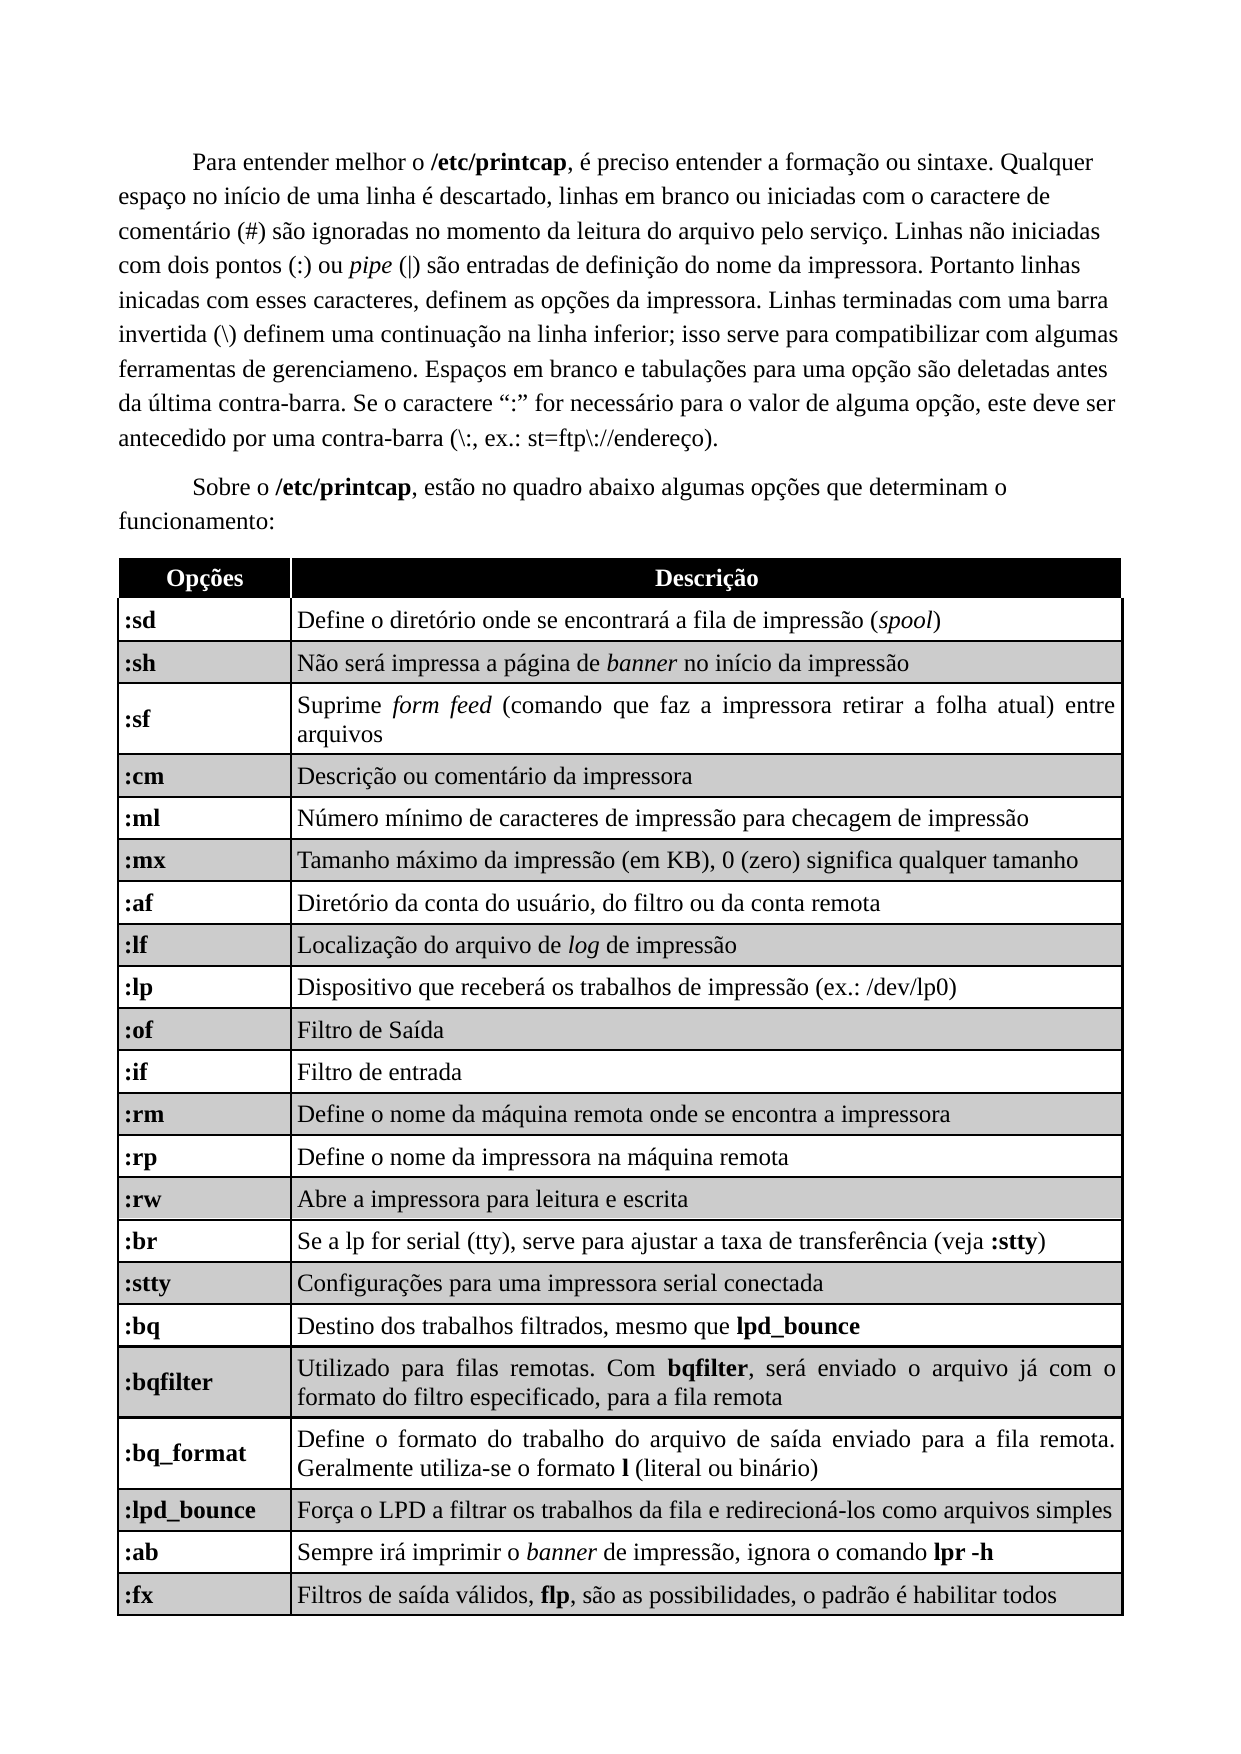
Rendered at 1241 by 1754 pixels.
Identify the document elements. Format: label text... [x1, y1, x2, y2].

table_cell Dispositivo que receberá os trabalhos de impressão (ex.: /dev/lp0) [292, 967, 1121, 1007]
table_cell :mx [119, 840, 290, 880]
table_cell :fx [119, 1574, 290, 1614]
text Sobre o /etc/printcap, estão no quadro abaixo algumas opções que determinam o funcionamento: [118, 472, 1122, 535]
table_cell Configurações para uma impressora serial conectada [292, 1263, 1121, 1303]
table_cell :cm [119, 755, 290, 796]
table_cell Suprime form feed (comando que faz a impressora retirar a folha atual) entre arquivos [292, 684, 1121, 753]
table_cell :ab [119, 1532, 290, 1572]
table_cell :bqfilter [119, 1348, 290, 1416]
table_cell :rm [119, 1094, 290, 1134]
table_header Descrição [292, 558, 1121, 598]
table_cell Número mínimo de caracteres de impressão para checagem de impressão [292, 798, 1121, 838]
table_cell Define o formato do trabalho do arquivo de saída enviado para a fila remota. Geralmente utiliza-se o formato l (literal ou binário) [292, 1419, 1121, 1487]
table_cell Descrição ou comentário da impressora [292, 755, 1121, 796]
table_cell :sh [119, 642, 290, 682]
table_cell Sempre irá imprimir o banner de impressão, ignora o comando lpr -h [292, 1532, 1121, 1572]
table_cell :rw [119, 1178, 290, 1218]
table_cell Tamanho máximo da impressão (em KB), 0 (zero) significa qualquer tamanho [292, 840, 1121, 880]
table_cell :lp [119, 967, 290, 1007]
table_cell :sf [119, 684, 290, 753]
table_cell :af [119, 882, 290, 922]
table_cell Define o diretório onde se encontrará a fila de impressão (spool) [292, 600, 1121, 640]
table_cell :lf [119, 925, 290, 965]
table_cell Filtro de entrada [292, 1051, 1121, 1092]
table_cell Localização do arquivo de log de impressão [292, 925, 1121, 965]
table_header Opções [119, 558, 290, 598]
table_cell :sd [119, 600, 290, 640]
table_cell Define o nome da impressora na máquina remota [292, 1136, 1121, 1176]
table_cell Define o nome da máquina remota onde se encontra a impressora [292, 1094, 1121, 1134]
table_cell Utilizado para filas remotas. Com bqfilter, será enviado o arquivo já com o formato do filtro especificado, para a fila remota [292, 1348, 1121, 1416]
table_cell :stty [119, 1263, 290, 1303]
table_cell :br [119, 1221, 290, 1261]
table_cell Não será impressa a página de banner no início da impressão [292, 642, 1121, 682]
table_cell :ml [119, 798, 290, 838]
table_cell Se a lp for serial (tty), serve para ajustar a taxa de transferência (veja :stty) [292, 1221, 1121, 1261]
table_cell Abre a impressora para leitura e escrita [292, 1178, 1121, 1218]
table_cell Filtros de saída válidos, flp, são as possibilidades, o padrão é habilitar todos [292, 1574, 1121, 1614]
table_cell :bq [119, 1305, 290, 1345]
table_cell :bq_format [119, 1419, 290, 1487]
table_cell :lpd_bounce [119, 1490, 290, 1530]
table_cell Filtro de Saída [292, 1009, 1121, 1049]
table_cell :if [119, 1051, 290, 1092]
table_cell Destino dos trabalhos filtrados, mesmo que lpd_bounce [292, 1305, 1121, 1345]
table_cell :of [119, 1009, 290, 1049]
table_cell Diretório da conta do usuário, do filtro ou da conta remota [292, 882, 1121, 922]
table_cell :rp [119, 1136, 290, 1176]
table_cell Força o LPD a filtrar os trabalhos da fila e redirecioná-los como arquivos simples [292, 1490, 1121, 1530]
text Para entender melhor o /etc/printcap, é preciso entender a formação ou sintaxe. Qualquer espaço no início de uma linha é descartado, linhas em branco ou iniciadas com o caractere de comentário (#) são ignoradas no momento da leitura do arquivo pelo serviço. Linhas não iniciadas com dois pontos (:) ou pipe (|) são entradas de definição do nome da impressora. Portanto linhas inicadas com esses caracteres, definem as opções da impressora. Linhas terminadas com uma barra invertida (\) definem uma continuação na linha inferior; isso serve para compatibilizar com algumas ferramentas de gerenciameno. Espaços em branco e tabulações para uma opção são deletadas antes da última contra-barra. Se o caractere “:” for necessário para o valor de alguma opção, este deve ser antecedido por uma contra-barra (\:, ex.: st=ftp\://endereço). [118, 147, 1122, 451]
